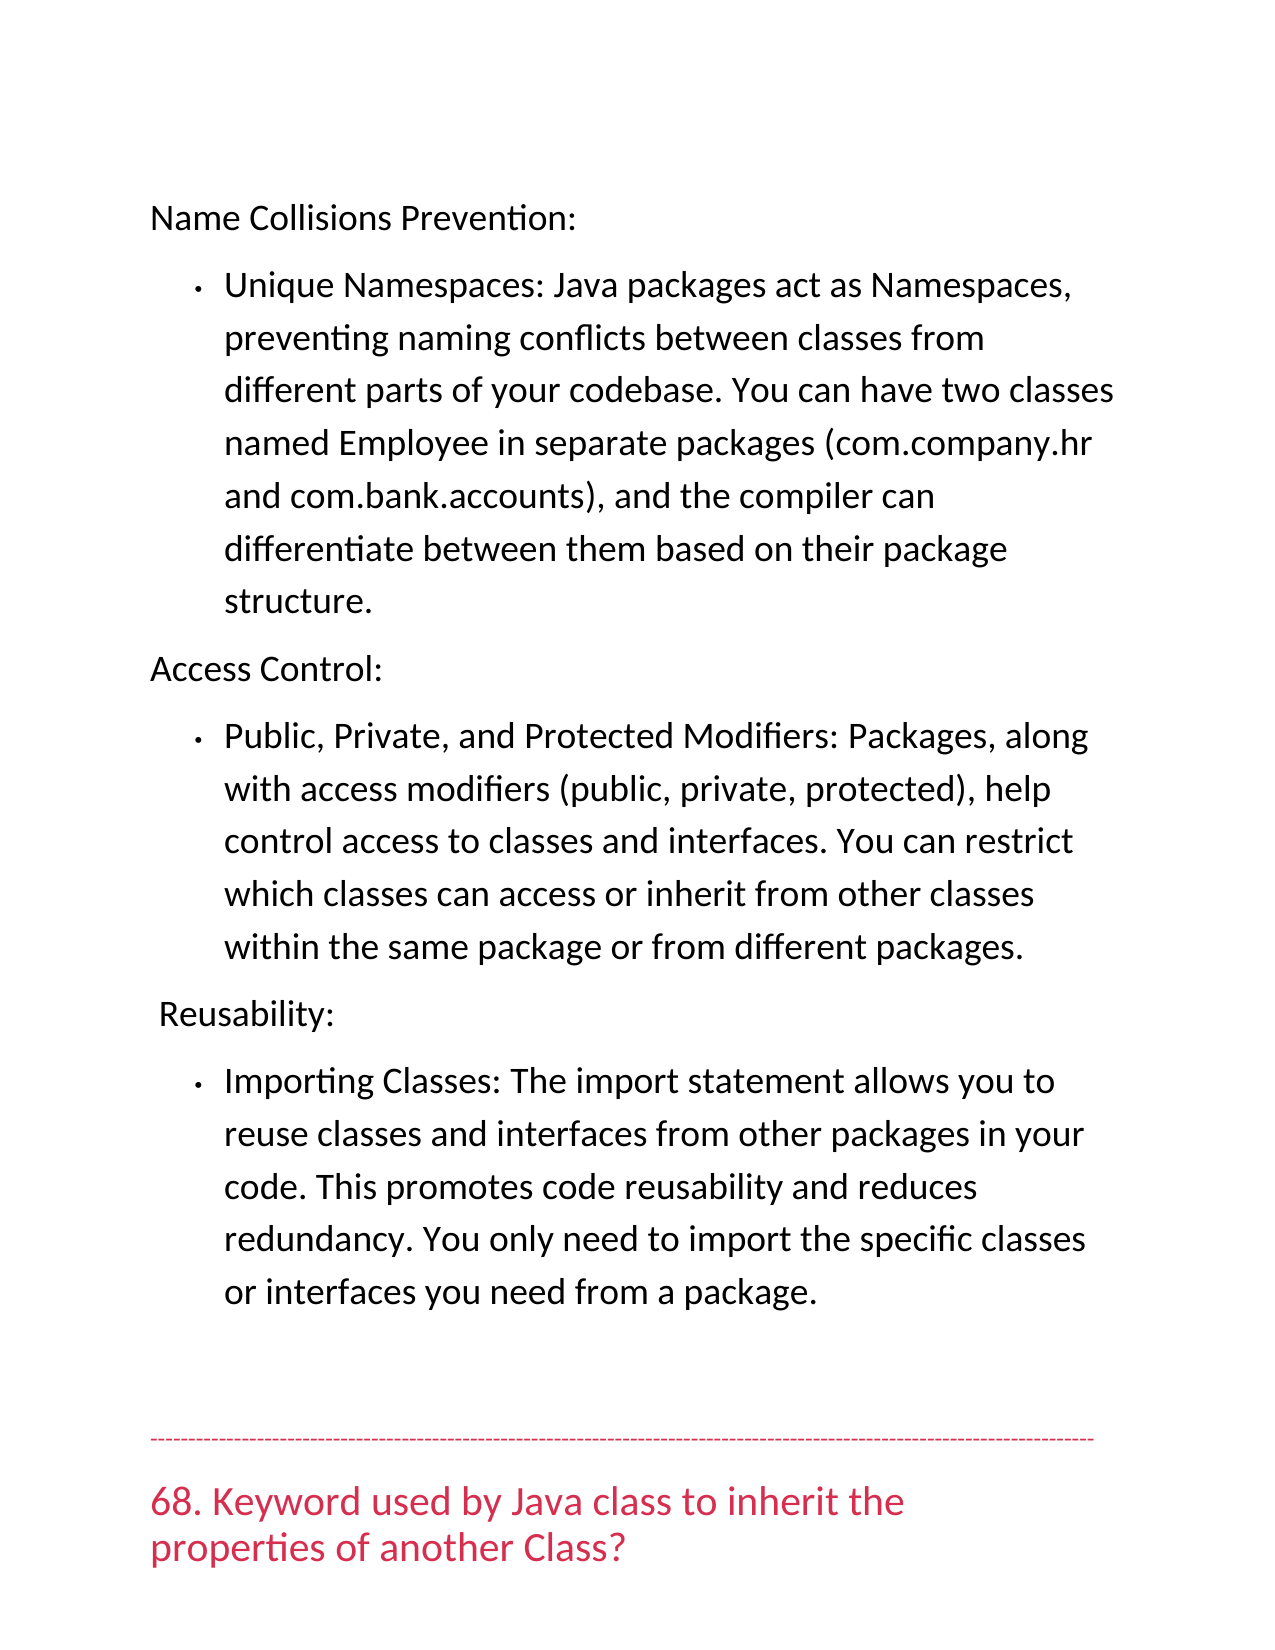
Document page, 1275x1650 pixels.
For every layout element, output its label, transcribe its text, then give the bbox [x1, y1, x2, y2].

text Access Control: [150, 644, 1125, 690]
text Reusability: [150, 990, 1125, 1036]
text 68. Keyword used by Java class to inherit the properties of another Class? [150, 1477, 1089, 1572]
text ---------------------------------------------------------------------------------------------------------------------------- [150, 1423, 1125, 1450]
text Name Collisions Prevention: [150, 194, 1125, 239]
list Unique Namespaces: Java packages act as Namespaces, preventing naming conflicts between classes from different parts of your codebase. You can have two classes named Employee in separate packages (com.company.hr and com.bank.accounts), and the compiler can differentiate between them based on their package structure. [194, 261, 1125, 623]
list Importing Classes: The import statement allows you to reuse classes and interfaces from other packages in your code. This promotes code reusability and reduces redundancy. You only need to import the specific classes or interfaces you need from a package. [194, 1057, 1125, 1314]
list Public, Private, and Protected Modifiers: Packages, along with access modifiers (public, private, protected), help control access to classes and interfaces. You can restrict which classes can access or inherit from other classes within the same package or from different packages. [194, 712, 1125, 968]
